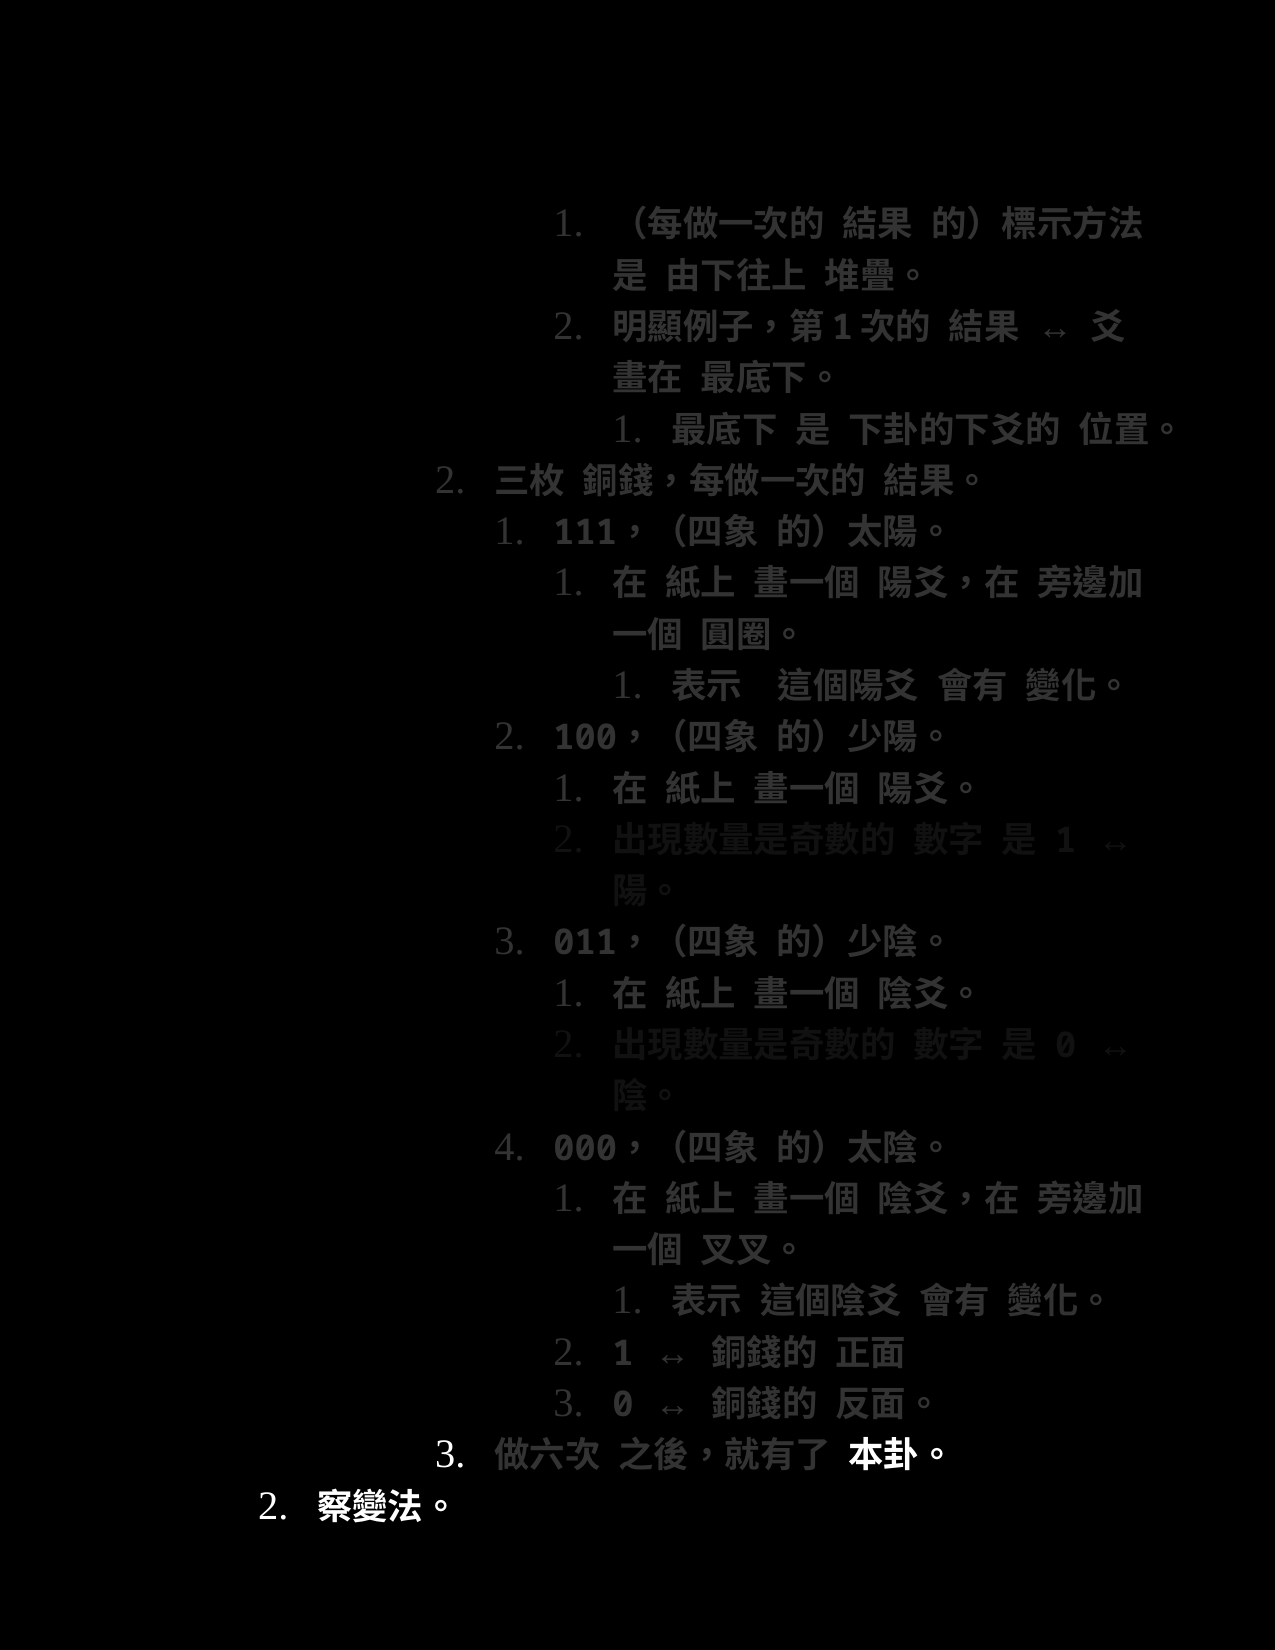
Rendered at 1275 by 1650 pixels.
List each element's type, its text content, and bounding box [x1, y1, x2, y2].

list 100，（四象 的）少陽。 [494, 708, 1157, 760]
list 在 紙上 畫一個 陽爻，在 旁邊加一個 圓圈。 [553, 555, 1157, 657]
list 011，（四象 的）少陰。 [494, 914, 1157, 965]
list 0 ↔ 銅錢的 反面。 [553, 1375, 1157, 1427]
list 在 紙上 畫一個 陰爻，在 旁邊加一個 叉叉。 [553, 1170, 1157, 1273]
list 明顯例子，第1次的 結果 ↔ 爻 畫在 最底下。 [553, 298, 1157, 401]
list 出現數量是奇數的 數字 是 1 ↔ 陽。 [553, 811, 1157, 914]
list 111，（四象 的）太陽。 [494, 503, 1157, 555]
list 表示 這個陽爻 會有 變化。 [612, 657, 1157, 708]
list 察變法。 [258, 1478, 1157, 1529]
list 在 紙上 畫一個 陰爻。 [553, 965, 1157, 1016]
list 出現數量是奇數的 數字 是 0 ↔ 陰。 [553, 1016, 1157, 1119]
list 表示 這個陰爻 會有 變化。 [612, 1273, 1157, 1324]
list 在 紙上 畫一個 陽爻。 [553, 760, 1157, 811]
list 1 ↔ 銅錢的 正面 [553, 1324, 1157, 1375]
list （每做一次的 結果 的）標示方法 是 由下往上 堆疊。 [553, 196, 1157, 298]
list 做六次 之後，就有了 本卦。 [435, 1427, 1157, 1478]
list 000，（四象 的）太陰。 [494, 1119, 1157, 1170]
list 三枚 銅錢，每做一次的 結果。 [435, 452, 1157, 503]
list 最底下 是 下卦的下爻的 位置。 [612, 401, 1157, 452]
